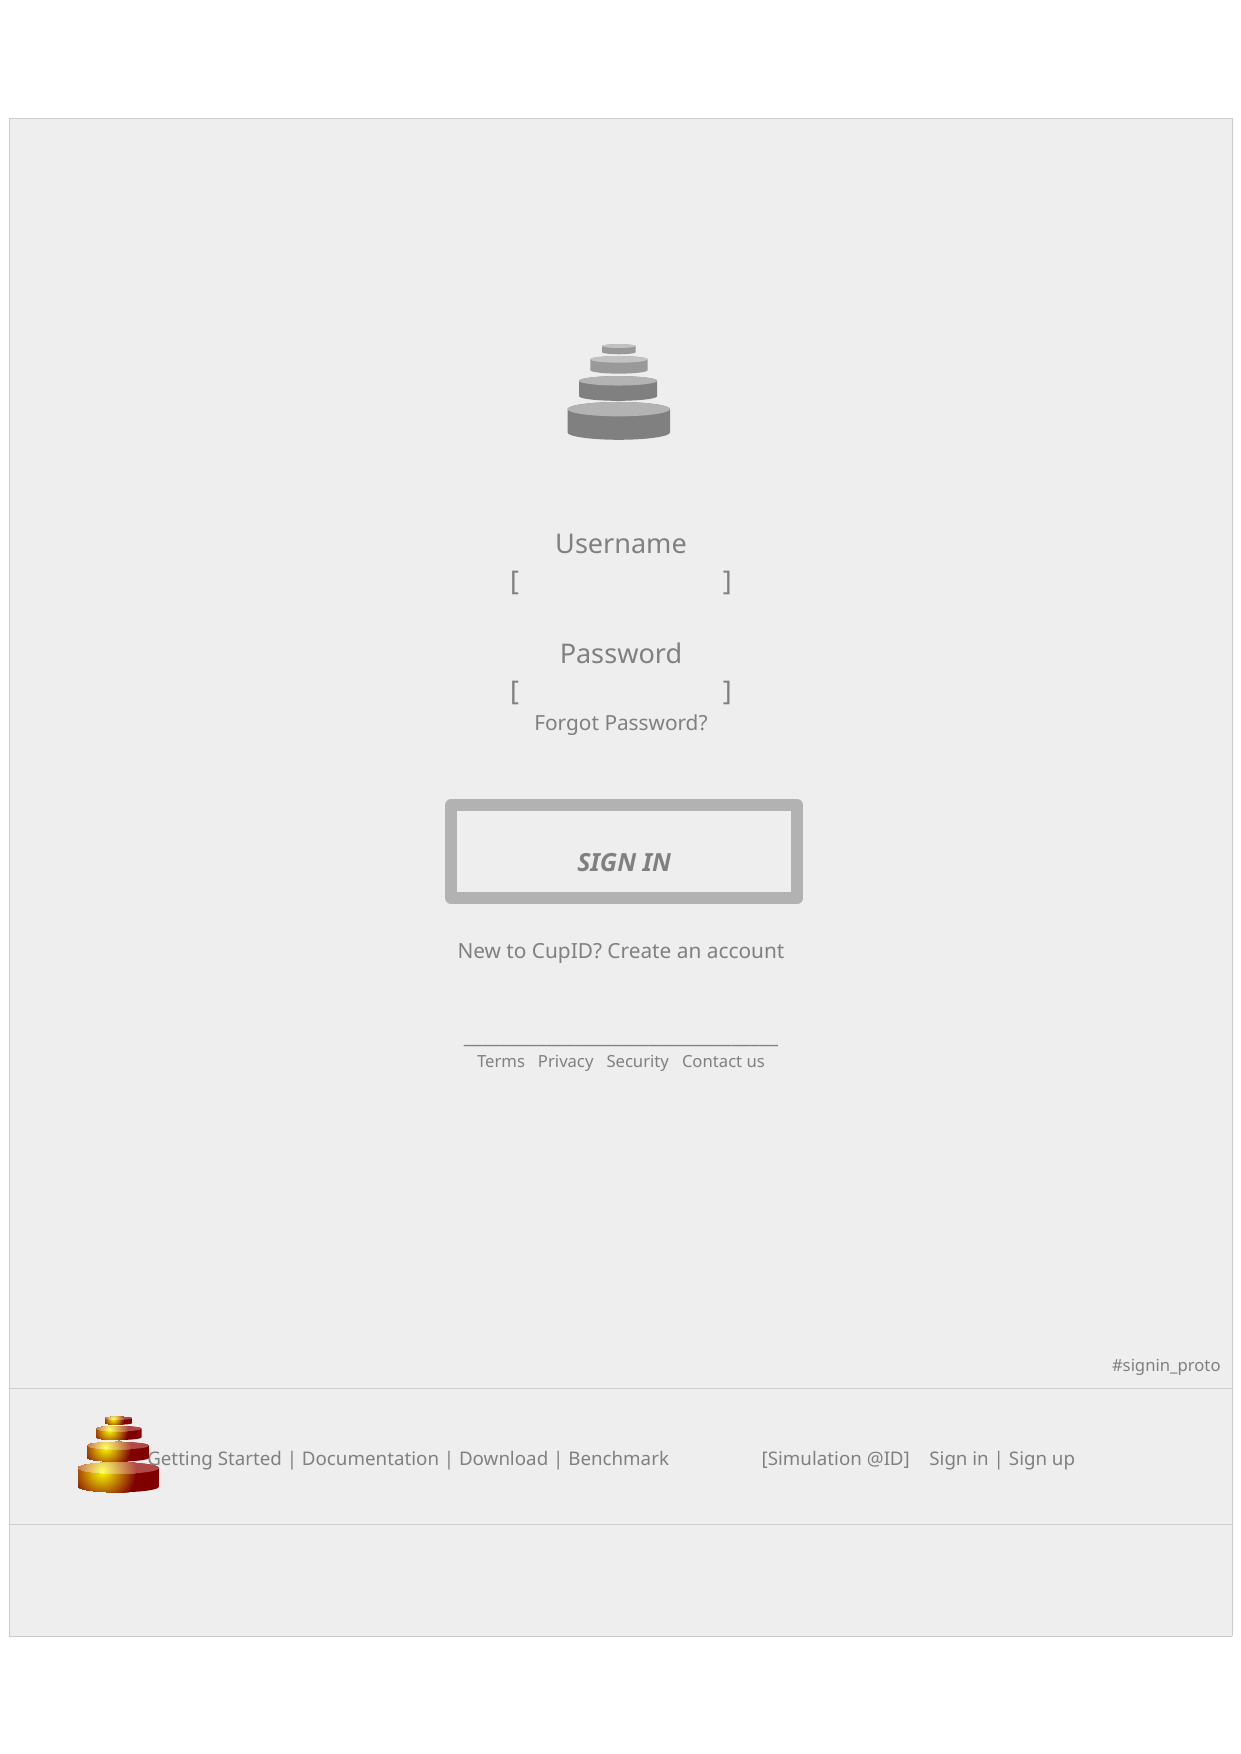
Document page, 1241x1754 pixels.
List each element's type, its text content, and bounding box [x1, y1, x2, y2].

table_header Getting Started | Documentation | Download | Benchmark [Simulation @ID] Sign in | Sign up [10, 1389, 1232, 1524]
table_cell Username [ ] Password [ ] Forgot Password? New to CupID? Create an account __________________________________ Terms Privacy Security Contact us [10, 119, 1232, 1388]
table_cell Join Cupid @Share your experience :) Username [ ] E-mail [ ] Password [ ] University [ ] [10, 1525, 1232, 1636]
